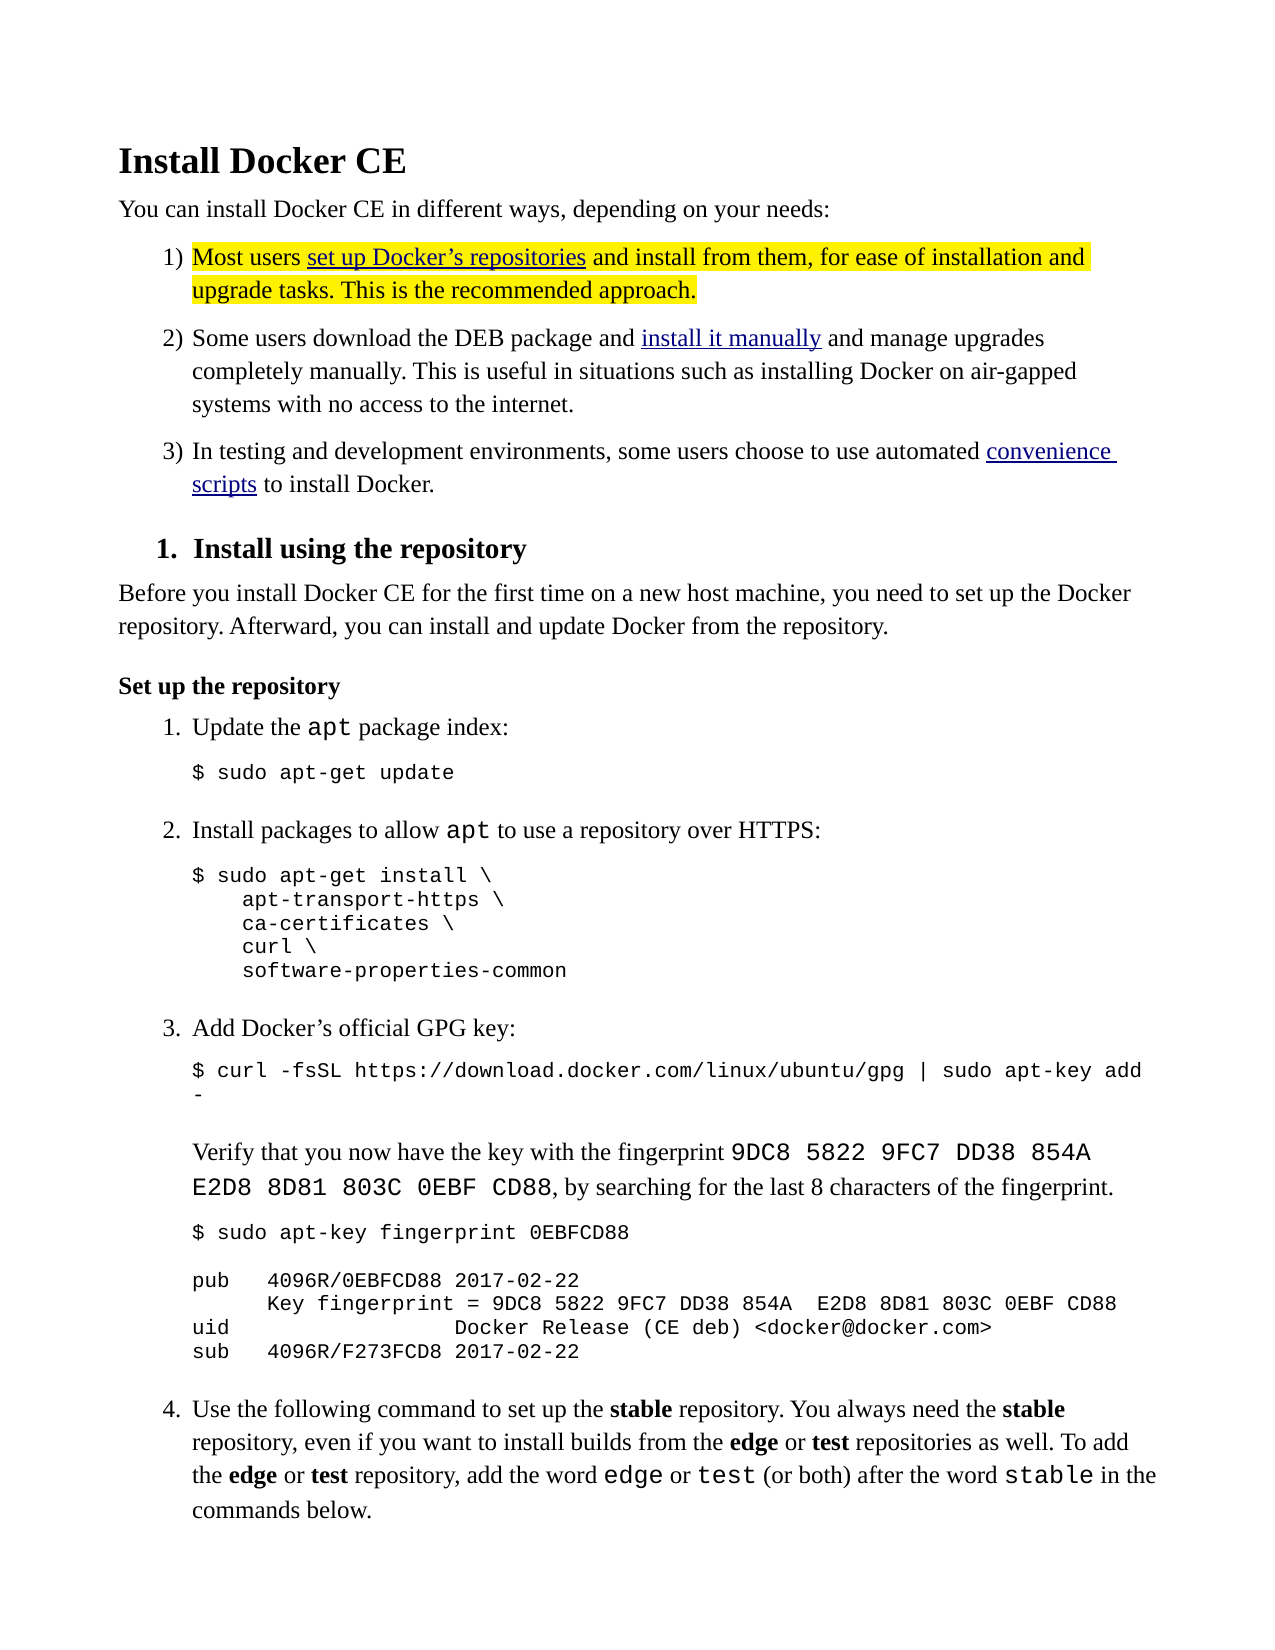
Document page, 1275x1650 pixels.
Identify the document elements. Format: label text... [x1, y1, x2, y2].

text Before you install Docker CE for the first time on a new host machine, you need to set up the Docker repository. Afterward, you can install and update Docker from the repository. [118, 578, 1157, 639]
list Key fingerprint = 9DC8 5822 9FC7 DD38 854A E2D8 8D81 803C 0EBF CD88 [162, 1293, 1157, 1317]
list $ curl -fsSL https://download.docker.com/linux/ubuntu/gpg | sudo apt-key add - [162, 1061, 1157, 1108]
list uid Docker Release (CE deb) <docker@docker.com> [162, 1317, 1157, 1341]
list $ sudo apt-get install \ [162, 865, 1157, 889]
list $ sudo apt-key fingerprint 0EBFCD88 [162, 1222, 1157, 1246]
list In testing and development environments, some users choose to use automated convenience scripts to install Docker. [162, 436, 1157, 498]
list Some users download the DEB package and install it manually and manage upgrades completely manually. This is useful in situations such as installing Docker on air-gapped systems with no access to the internet. [162, 323, 1157, 418]
list Install packages to allow apt to use a repository over HTTPS: [162, 815, 1157, 846]
subtitle Set up the repository [118, 671, 1157, 699]
list $ sudo apt-get update [162, 762, 1157, 786]
list Verify that you now have the key with the fingerprint 9DC8 5822 9FC7 DD38 854A E2D8 8D81 803C 0EBF CD88, by searching for the last 8 characters of the fingerprint. [162, 1137, 1157, 1203]
list curl \ [162, 936, 1157, 960]
list apt-transport-https \ [162, 889, 1157, 912]
text You can install Docker CE in different ways, depending on your needs: [118, 194, 1157, 223]
list pub 4096R/0EBFCD88 2017-02-22 [162, 1270, 1157, 1293]
list Add Docker’s official GPG key: [162, 1013, 1157, 1042]
subtitle Install Docker CE [118, 139, 1157, 182]
list Most users set up Docker’s repositories and install from them, for ease of installation and upgrade tasks. This is the recommended approach. [162, 242, 1157, 304]
list software-properties-common [162, 960, 1157, 983]
subtitle Install using the repository [156, 532, 1157, 565]
list ca-certificates \ [162, 912, 1157, 936]
list sub 4096R/F273FCD8 2017-02-22 [162, 1341, 1157, 1364]
list Update the apt package index: [162, 712, 1157, 743]
list Use the following command to set up the stable repository. You always need the stable repository, even if you want to install builds from the edge or test repositories as well. To add the edge or test repository, add the word edge or test (or both) after the word stable in the commands below. [162, 1394, 1157, 1524]
